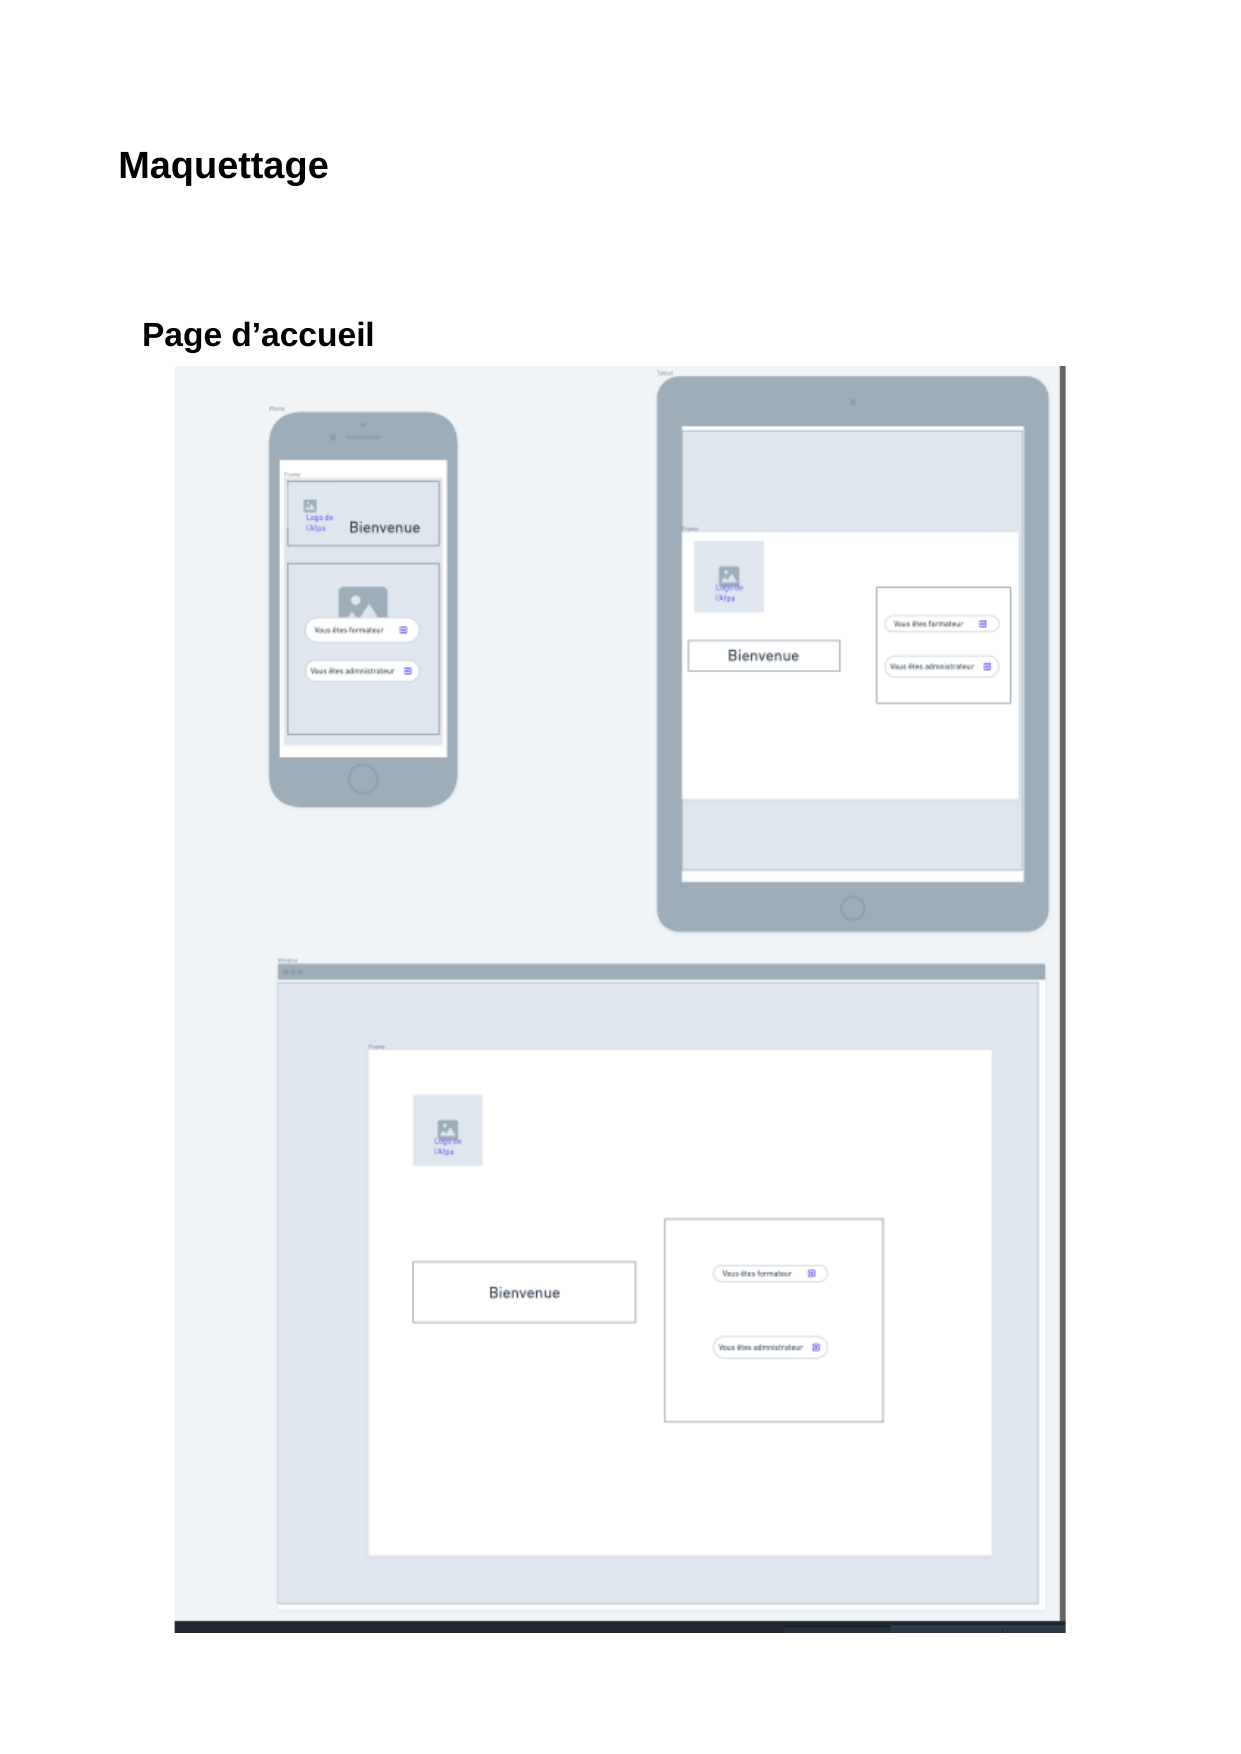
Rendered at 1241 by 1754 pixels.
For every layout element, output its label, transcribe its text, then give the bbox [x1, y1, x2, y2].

subtitle Maquettage [118, 143, 1122, 187]
picture [174, 366, 1066, 1633]
subtitle Page d’accueil [142, 315, 1122, 354]
